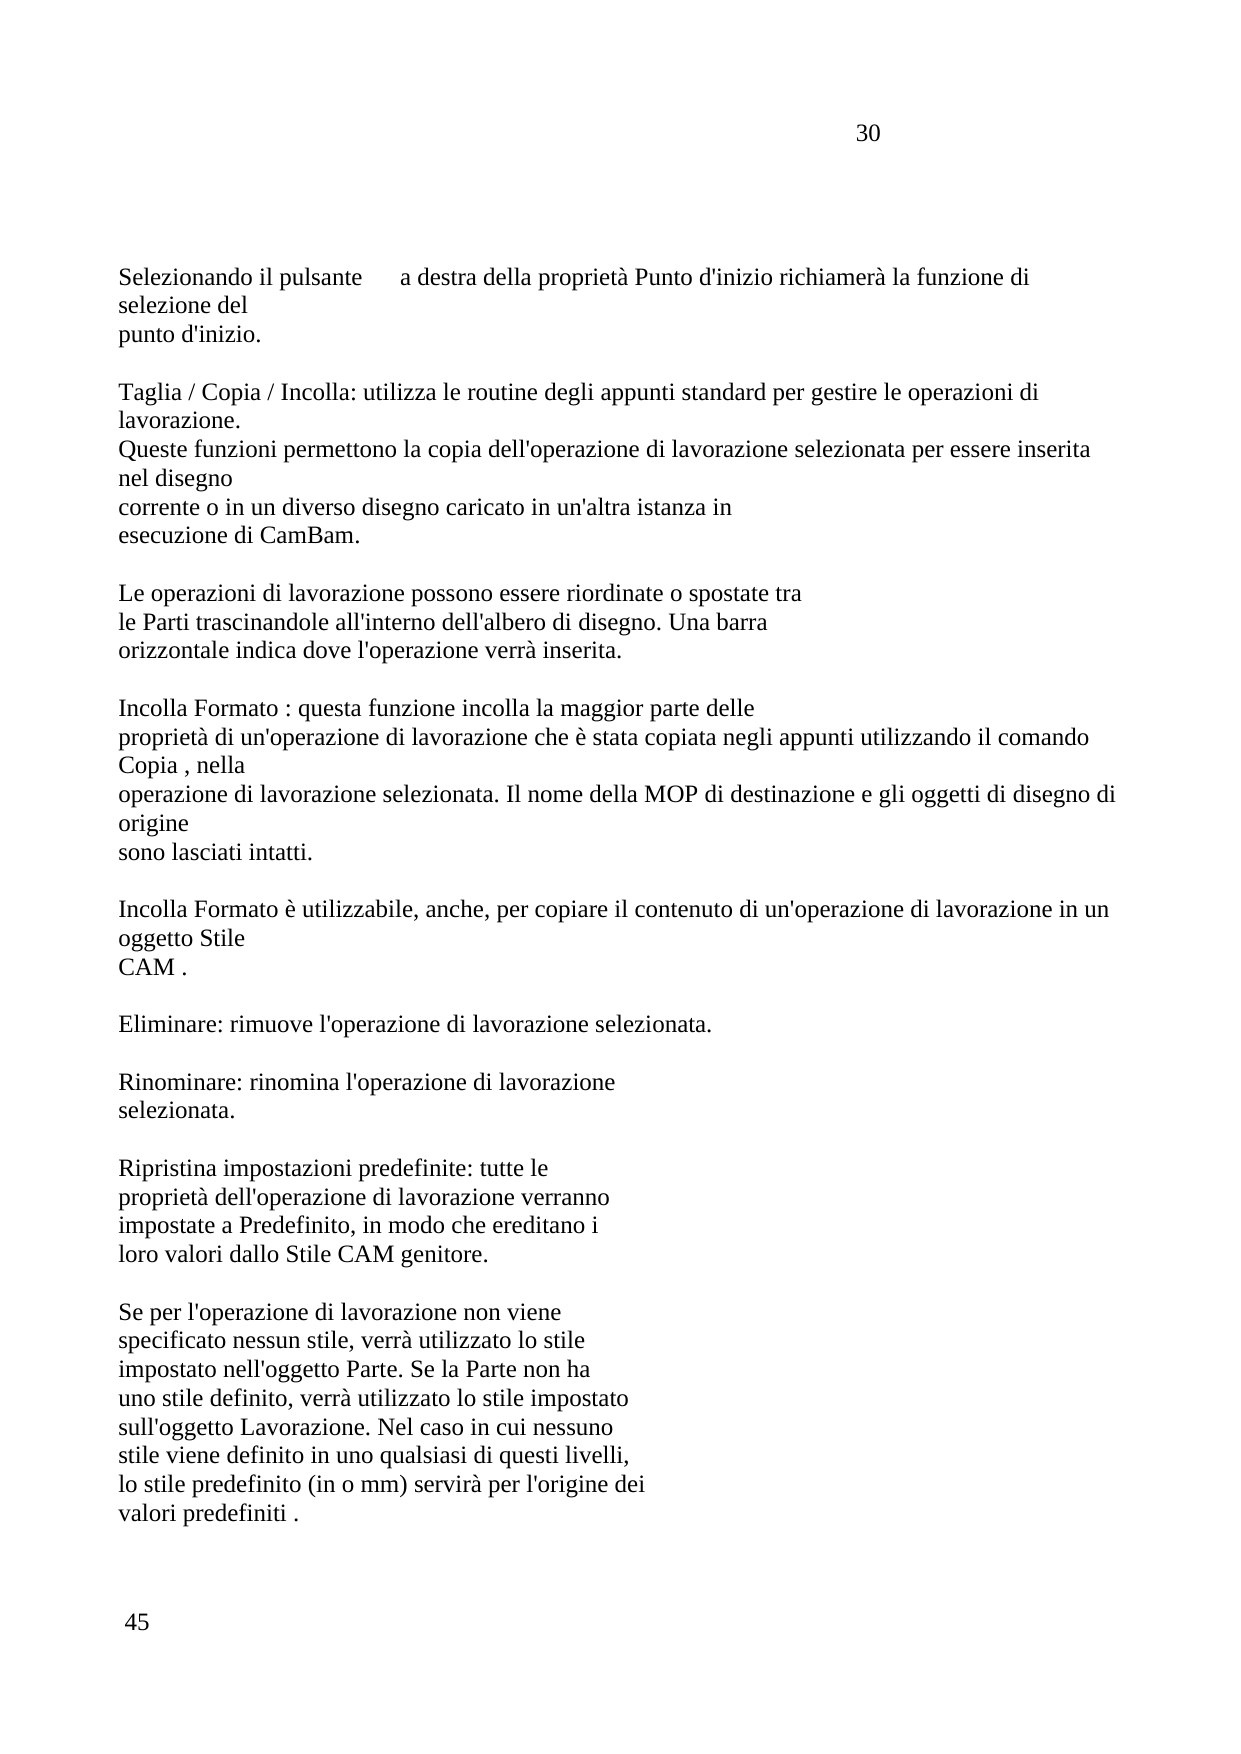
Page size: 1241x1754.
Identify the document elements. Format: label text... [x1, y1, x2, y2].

text Queste funzioni permettono la copia dell'operazione di lavorazione selezionata per essere inserita nel disegno [118, 434, 1122, 492]
text sull'oggetto Lavorazione. Nel caso in cui nessuno [118, 1412, 1122, 1441]
text Incolla Formato è utilizzabile, anche, per copiare il contenuto di un'operazione di lavorazione in un oggetto Stile [118, 894, 1122, 952]
text 30 [118, 118, 1122, 147]
text sono lasciati intatti. [118, 837, 1122, 866]
text impostate a Predefinito, in modo che ereditano i [118, 1211, 1122, 1239]
text Se per l'operazione di lavorazione non viene [118, 1297, 1122, 1326]
text Le operazioni di lavorazione possono essere riordinate o spostate tra [118, 578, 1122, 607]
text selezionata. [118, 1096, 1122, 1124]
text lo stile predefinito (in o mm) servirà per l'origine dei [118, 1469, 1122, 1498]
text specificato nessun stile, verrà utilizzato lo stile [118, 1326, 1122, 1354]
text Rinominare: rinomina l'operazione di lavorazione [118, 1067, 1122, 1096]
text valori predefiniti . [118, 1498, 1122, 1527]
text corrente o in un diverso disegno caricato in un'altra istanza in [118, 492, 1122, 521]
text Ripristina impostazioni predefinite: tutte le [118, 1153, 1122, 1182]
text uno stile definito, verrà utilizzato lo stile impostato [118, 1383, 1122, 1412]
text stile viene definito in uno qualsiasi di questi livelli, [118, 1441, 1122, 1469]
text esecuzione di CamBam. [118, 521, 1122, 549]
text le Parti trascinandole all'interno dell'albero di disegno. Una barra [118, 607, 1122, 636]
text Selezionando il pulsante a destra della proprietà Punto d'inizio richiamerà la funzione di selezione del [118, 262, 1122, 319]
text operazione di lavorazione selezionata. Il nome della MOP di destinazione e gli oggetti di disegno di origine [118, 779, 1122, 837]
text CAM . [118, 952, 1122, 981]
text orizzontale indica dove l'operazione verrà inserita. [118, 636, 1122, 664]
text impostato nell'oggetto Parte. Se la Parte non ha [118, 1354, 1122, 1383]
text proprietà di un'operazione di lavorazione che è stata copiata negli appunti utilizzando il comando Copia , nella [118, 722, 1122, 779]
text proprietà dell'operazione di lavorazione verranno [118, 1182, 1122, 1211]
text Eliminare: rimuove l'operazione di lavorazione selezionata. [118, 1009, 1122, 1038]
text Taglia / Copia / Incolla: utilizza le routine degli appunti standard per gestire le operazioni di lavorazione. [118, 377, 1122, 434]
text punto d'inizio. [118, 319, 1122, 348]
text loro valori dallo Stile CAM genitore. [118, 1239, 1122, 1268]
text Incolla Formato : questa funzione incolla la maggior parte delle [118, 693, 1122, 722]
